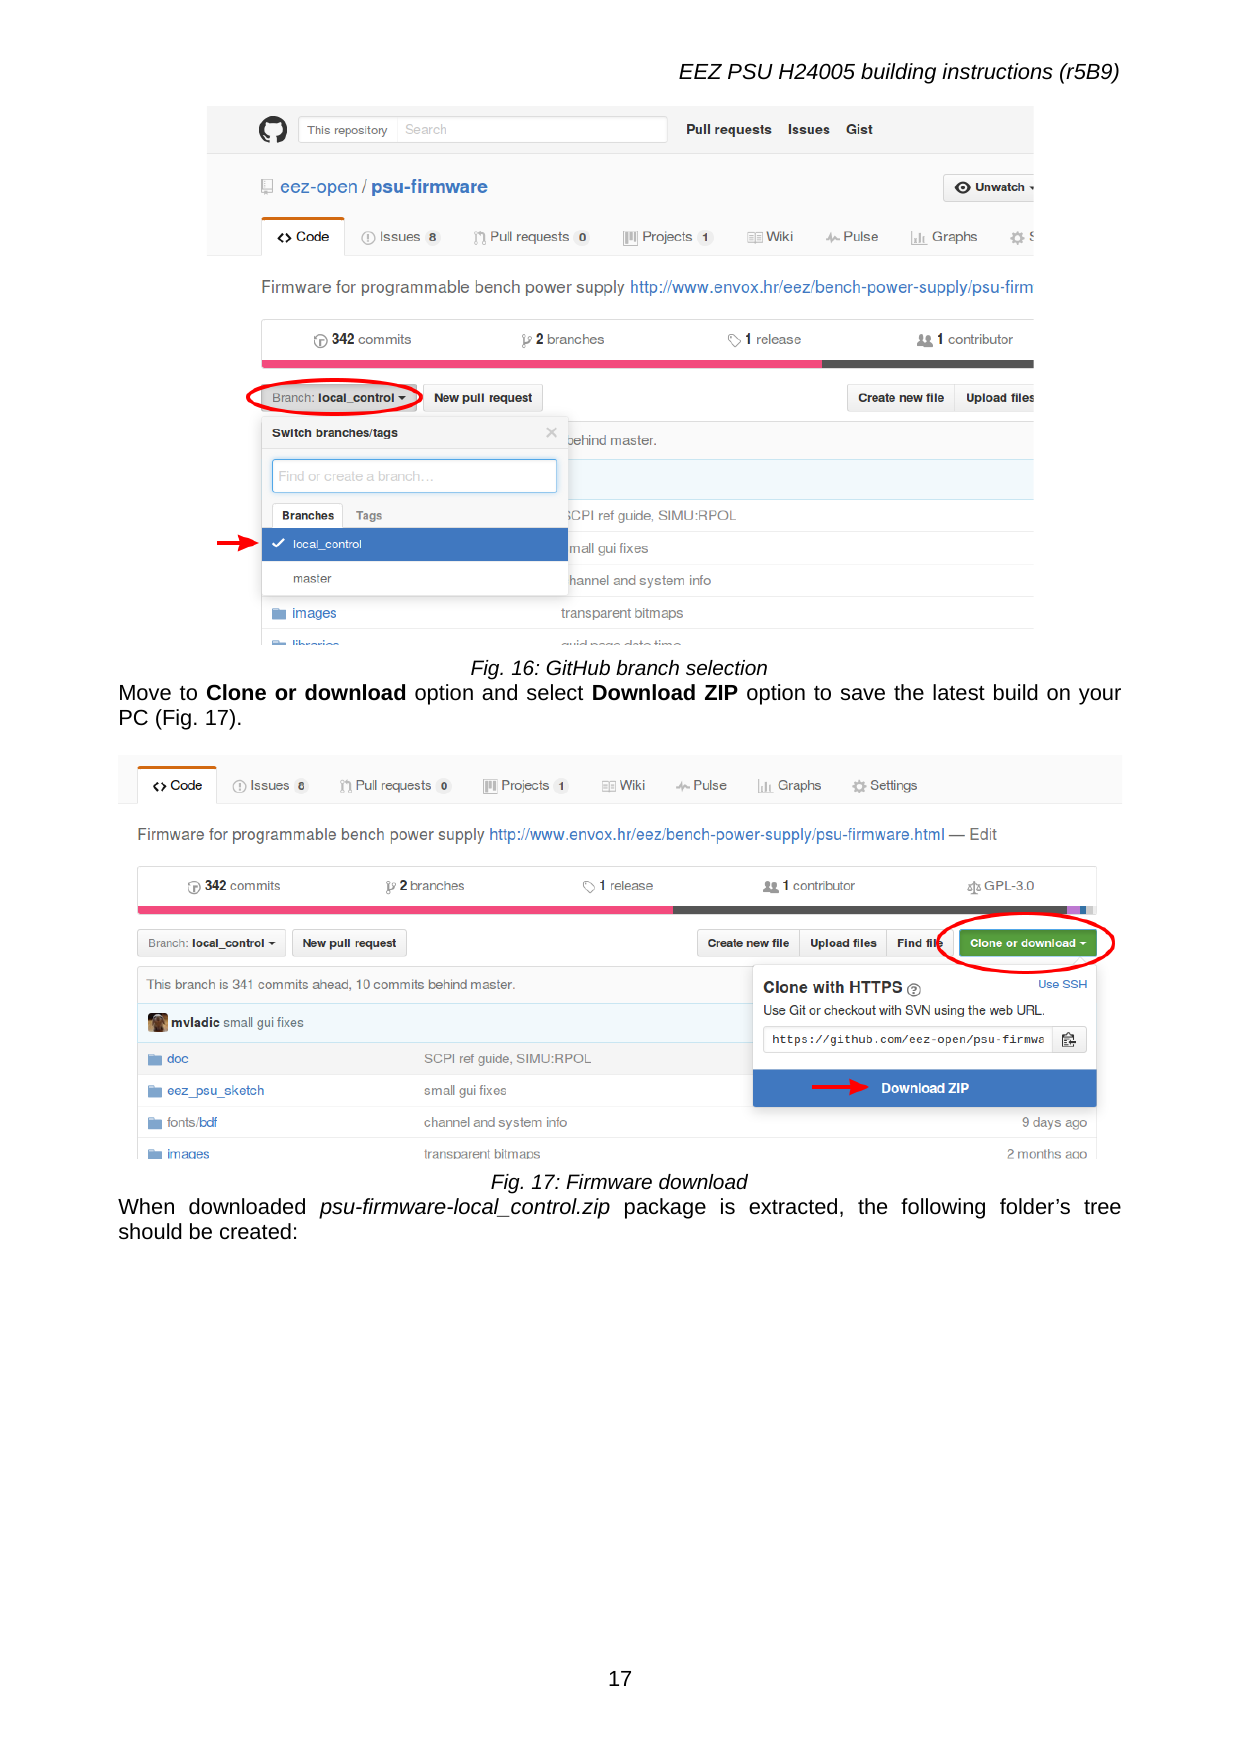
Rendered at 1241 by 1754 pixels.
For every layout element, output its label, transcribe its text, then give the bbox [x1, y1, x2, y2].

picture [206, 106, 1034, 645]
picture [118, 755, 1123, 1159]
text When downloaded psu-firmware-local_control.zip package is extracted, the following folder’s tree should be created: [118, 1194, 1122, 1244]
text Fig. 16: GitHub branch selection [207, 645, 1033, 680]
text Move to Clone or download option and select Download ZIP option to save the latest build on your PC (Fig. 17). [118, 106, 1122, 730]
text Fig. 17: Firmware download [118, 1159, 1122, 1194]
